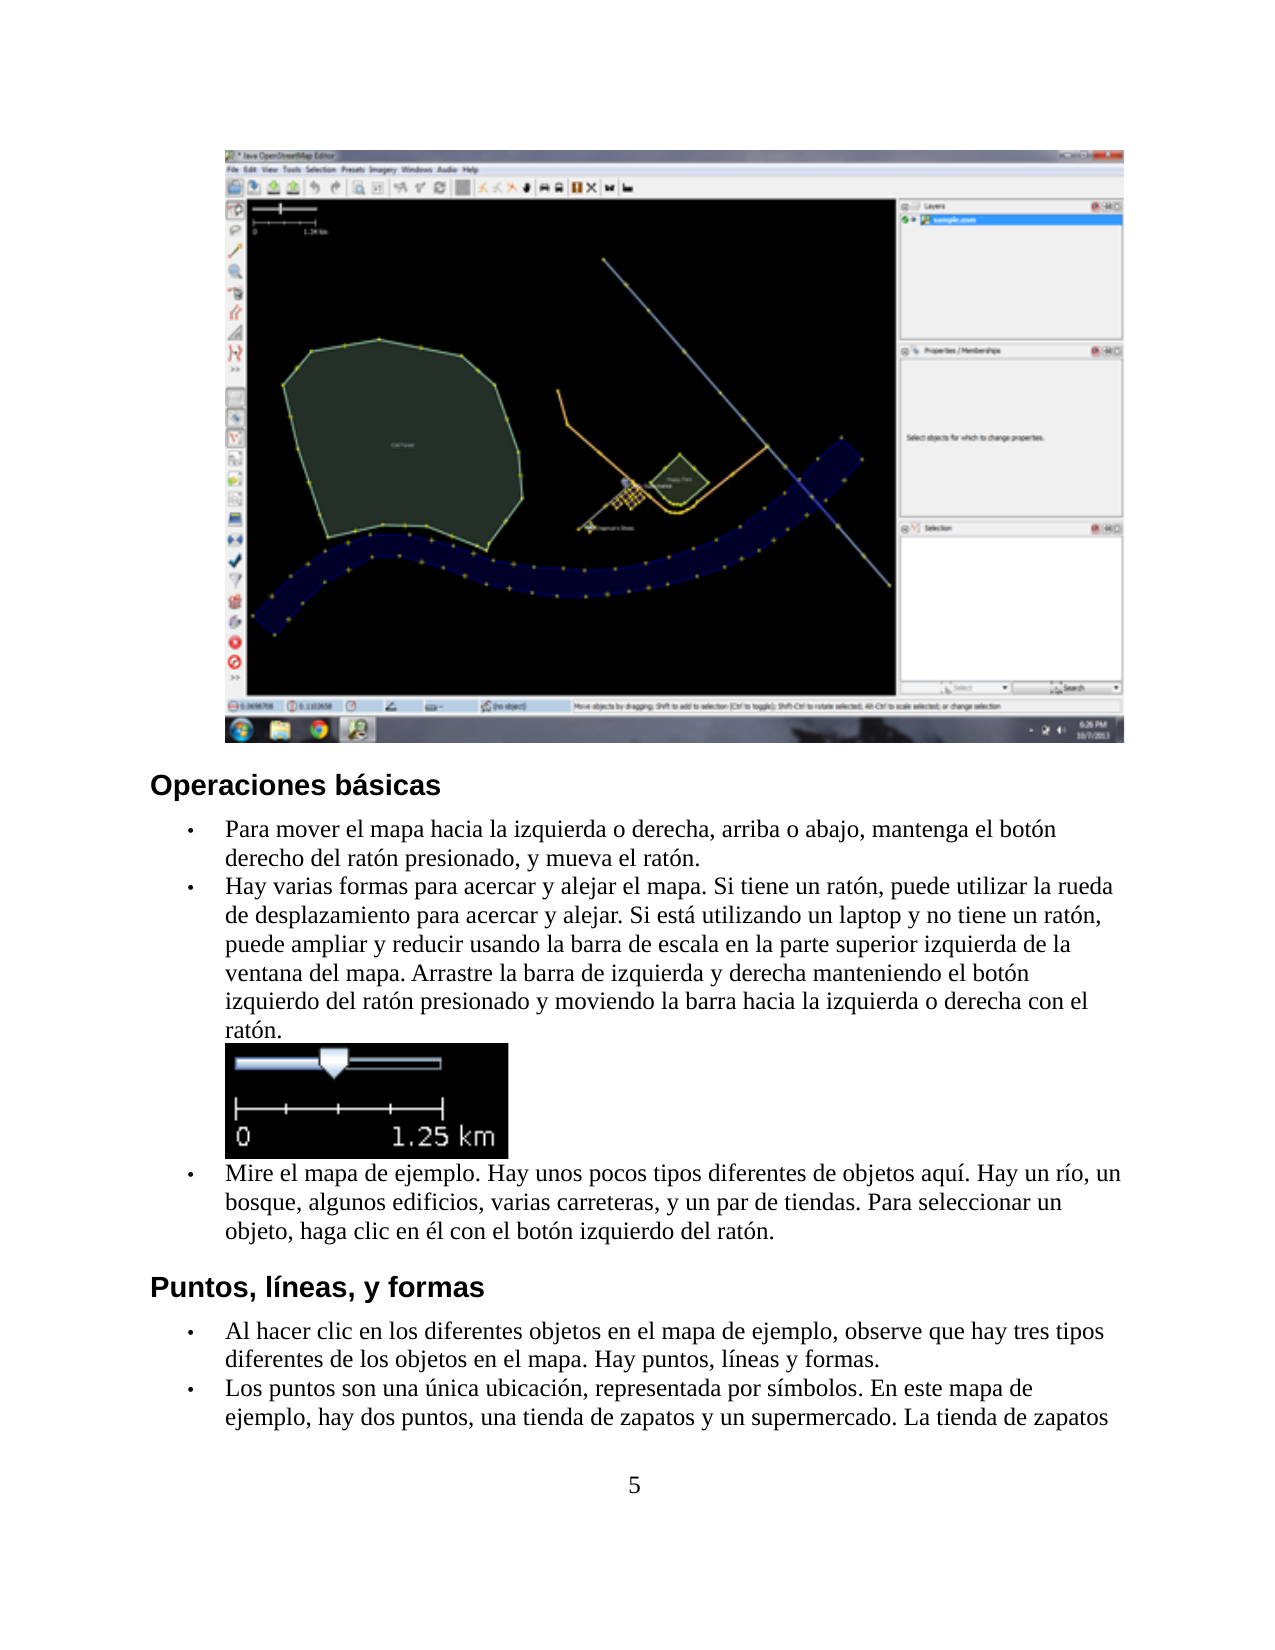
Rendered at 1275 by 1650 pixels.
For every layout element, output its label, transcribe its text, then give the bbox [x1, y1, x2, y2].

list Al hacer clic en los diferentes objetos en el mapa de ejemplo, observe que hay tres tipos diferentes de los objetos en el mapa. Hay puntos, líneas y formas. [187, 1316, 1125, 1373]
picture [225, 1043, 509, 1159]
picture [225, 150, 1125, 743]
list Hay varias formas para acercar y alejar el mapa. Si tiene un ratón, puede utilizar la rueda de desplazamiento para acercar y alejar. Si está utilizando un laptop y no tiene un ratón, puede ampliar y reducir usando la barra de escala en la parte superior izquierda de la ventana del mapa. Arrastre la barra de izquierda y derecha manteniendo el botón izquierdo del ratón presionado y moviendo la barra hacia la izquierda o derecha con el ratón. [187, 871, 1125, 1044]
subtitle Puntos, líneas, y formas [150, 1270, 1125, 1303]
subtitle Operaciones básicas [150, 768, 1125, 801]
list Los puntos son una única ubicación, representada por símbolos. En este mapa de ejemplo, hay dos puntos, una tienda de zapatos y un supermercado. La tienda de zapatos [187, 1373, 1125, 1431]
list Mire el mapa de ejemplo. Hay unos pocos tipos diferentes de objetos aquí. Hay un río, un bosque, algunos edificios, varias carreteras, y un par de tiendas. Para seleccionar un objeto, haga clic en él con el botón izquierdo del ratón. [187, 1158, 1125, 1245]
list Para mover el mapa hacia la izquierda o derecha, arriba o abajo, mantenga el botón derecho del ratón presionado, y mueva el ratón. [187, 814, 1125, 871]
